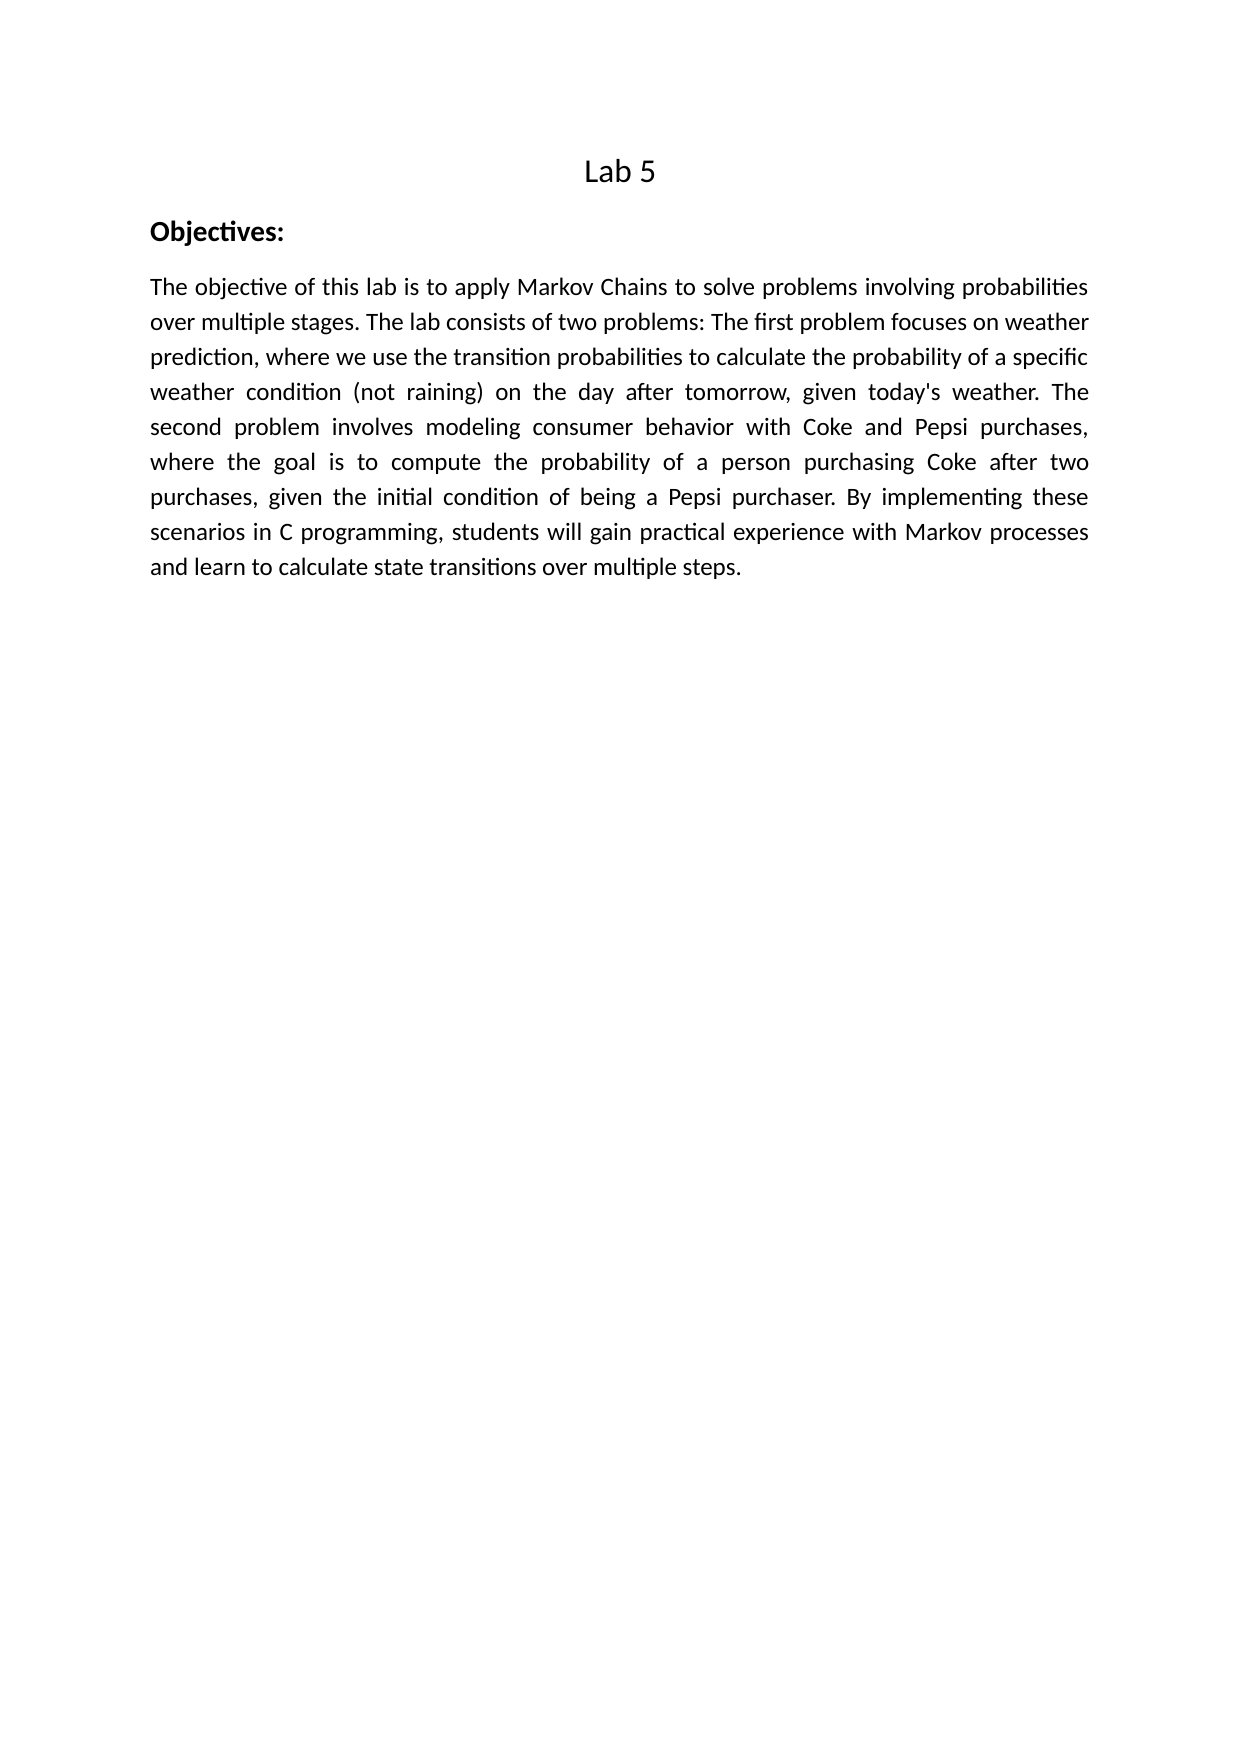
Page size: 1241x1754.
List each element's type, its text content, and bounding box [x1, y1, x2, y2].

text Lab 5 [150, 150, 1090, 191]
text The objective of this lab is to apply Markov Chains to solve problems involving probabilities over multiple stages. The lab consists of two problems: The first problem focuses on weather prediction, where we use the transition probabilities to calculate the probability of a specific weather condition (not raining) on the day after tomorrow, given today's weather. The second problem involves modeling consumer behavior with Coke and Pepsi purchases, where the goal is to compute the probability of a person purchasing Coke after two purchases, given the initial condition of being a Pepsi purchaser. By implementing these scenarios in C programming, students will gain practical experience with Markov processes and learn to calculate state transitions over multiple steps. [150, 271, 1090, 582]
text Objectives: [150, 213, 1090, 249]
